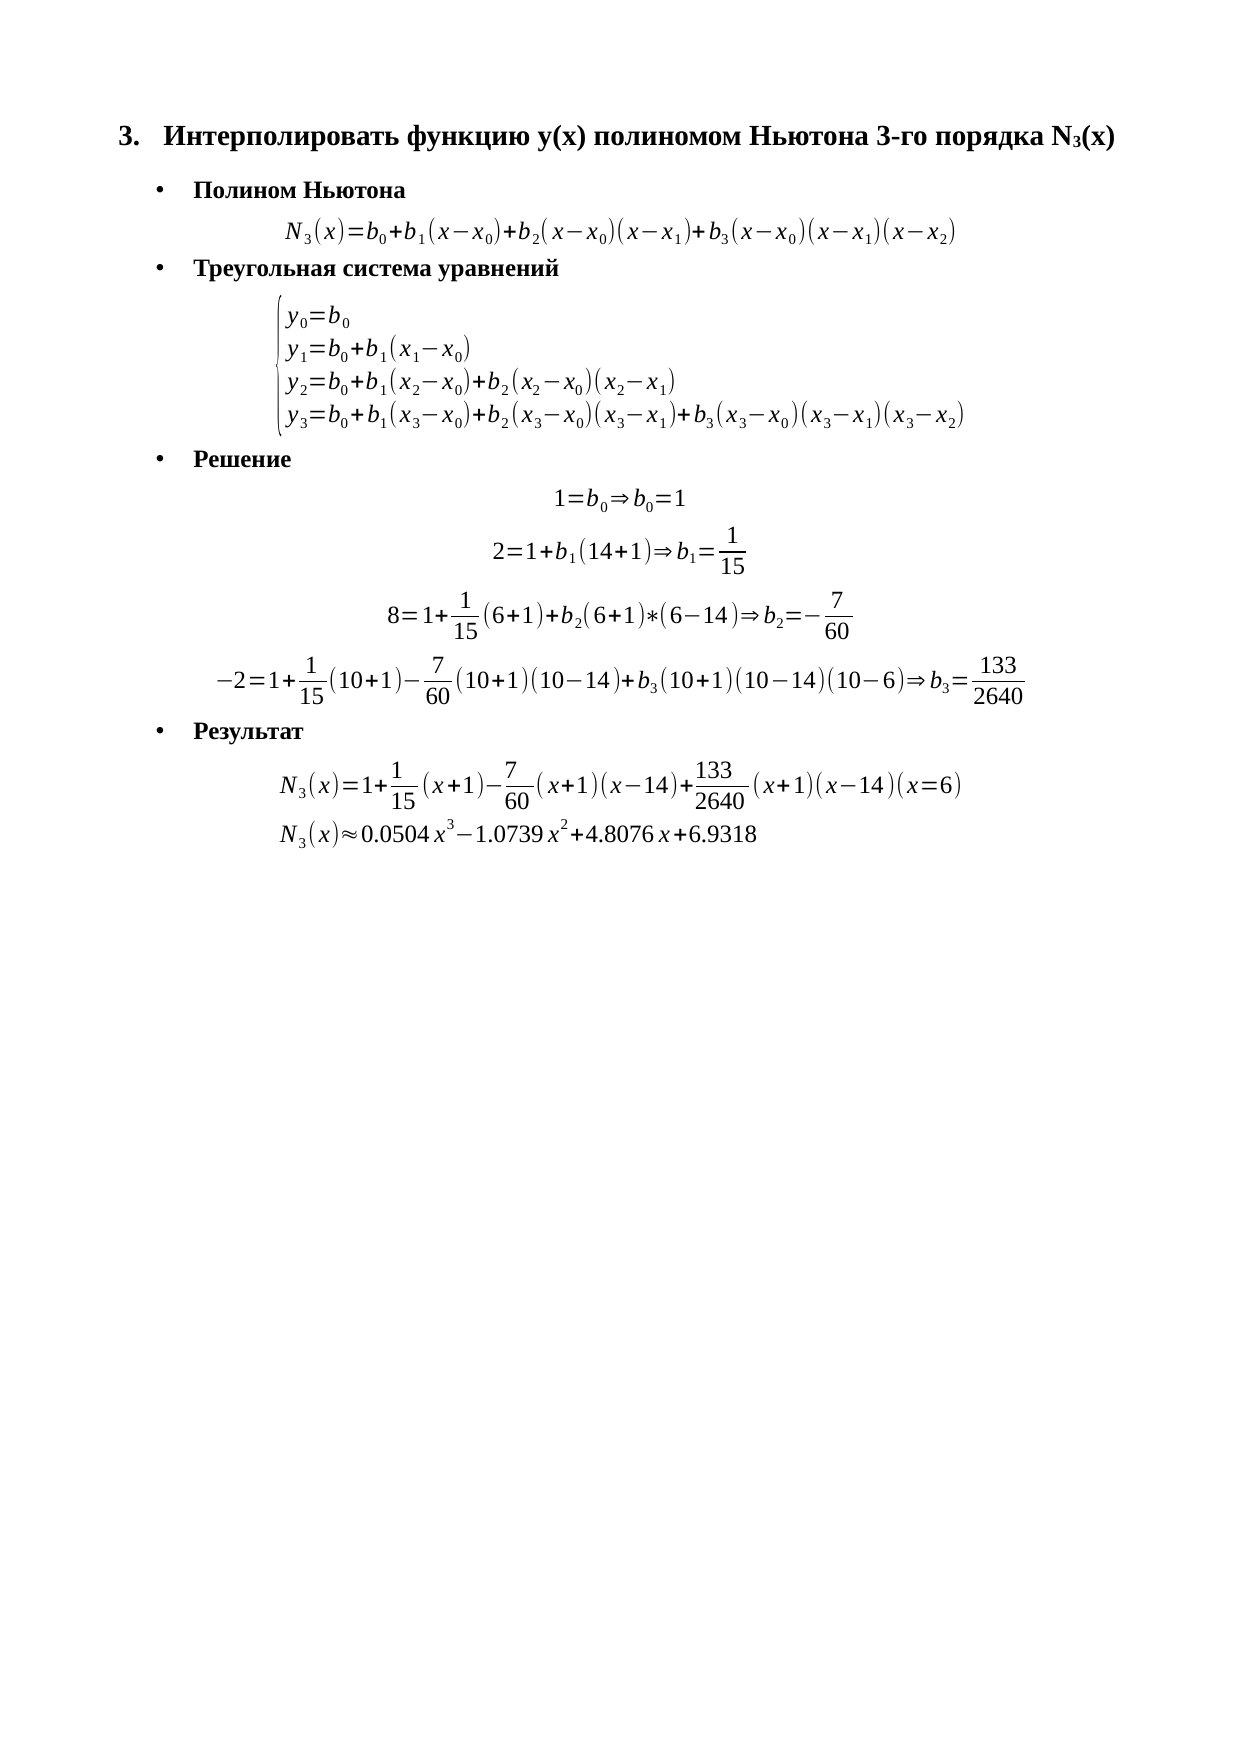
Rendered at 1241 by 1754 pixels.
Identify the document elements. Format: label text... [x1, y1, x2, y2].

subtitle Результат [156, 716, 1122, 745]
subtitle Решение [156, 444, 1122, 473]
subtitle Полином Ньютона [156, 175, 1122, 204]
subtitle Интерполировать функцию y(x) полиномом Ньютона 3-го порядка N3(x) [118, 118, 1122, 152]
subtitle Треугольная система уравнений [156, 253, 1122, 282]
